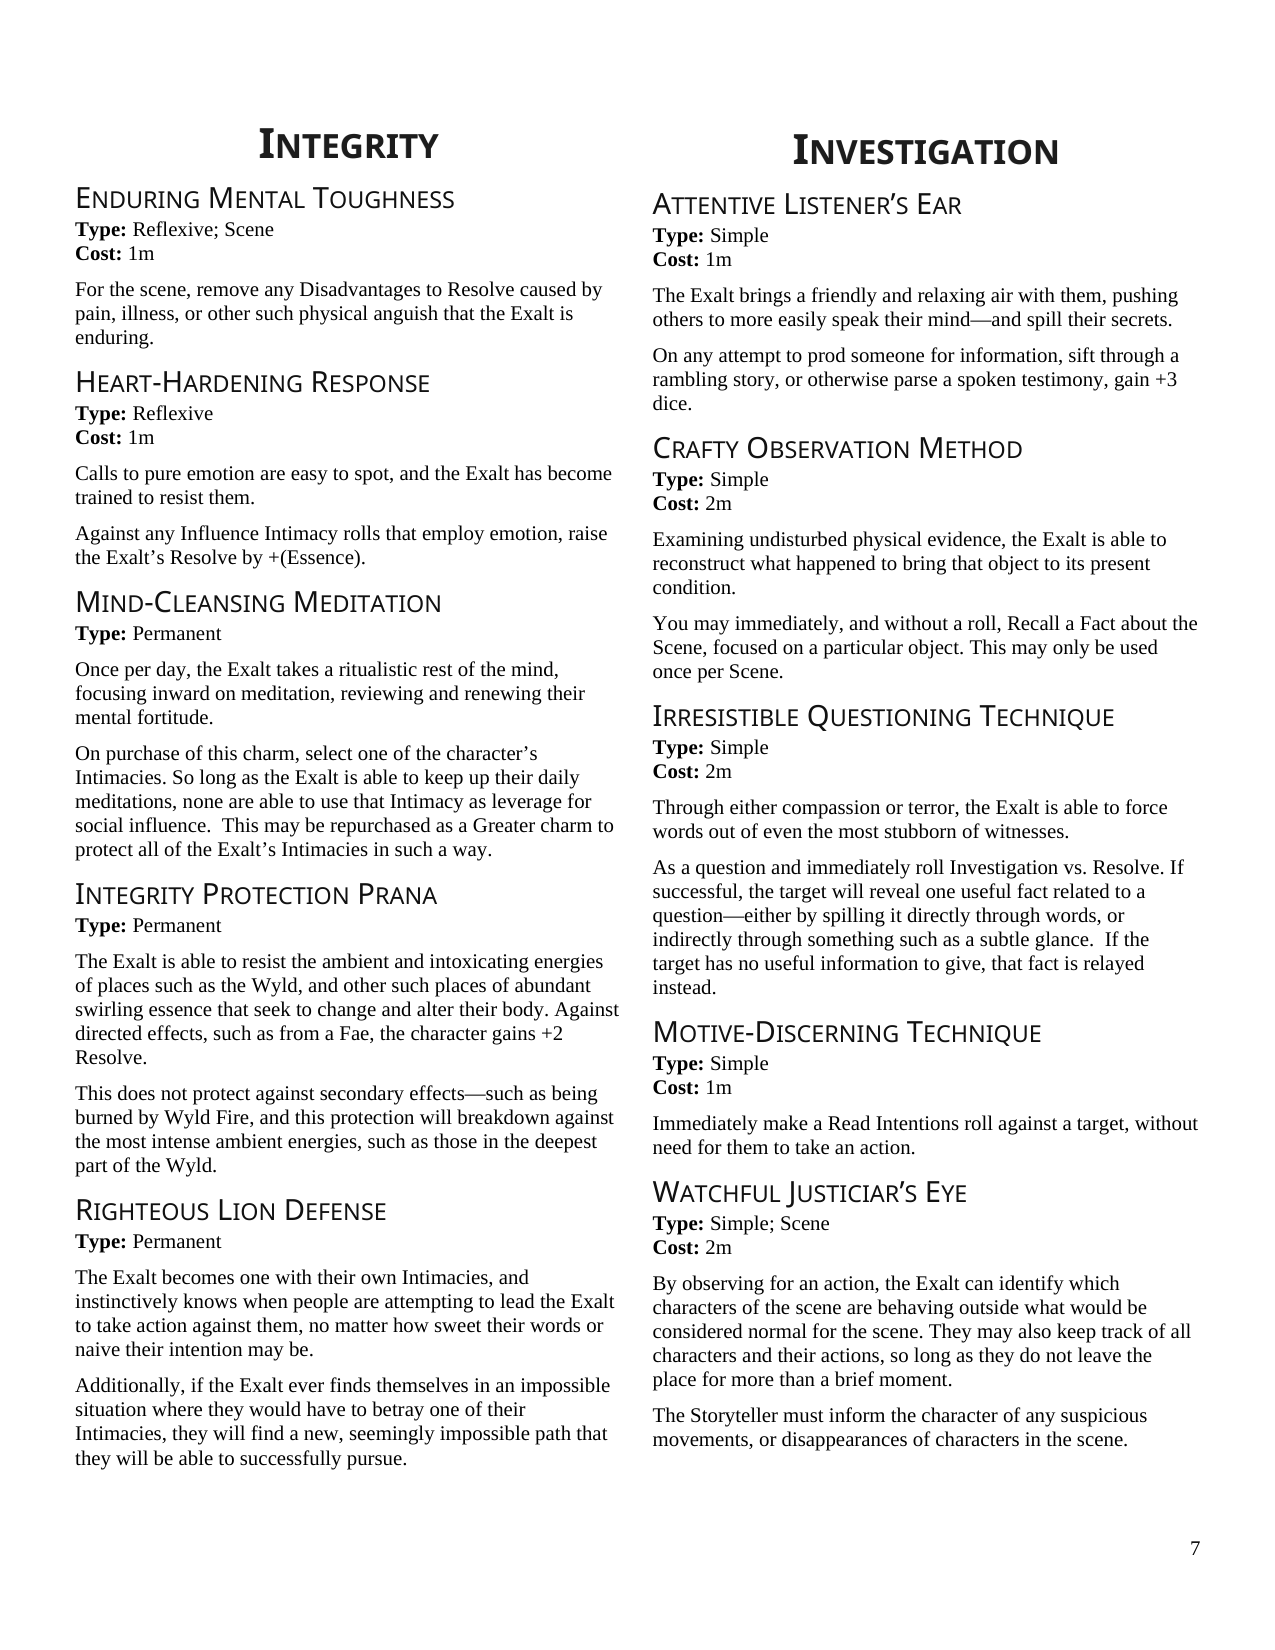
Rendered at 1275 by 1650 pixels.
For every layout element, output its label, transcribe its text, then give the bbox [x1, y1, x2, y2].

subtitle Integrity Protection Prana [75, 873, 622, 913]
subtitle Mind-Cleansing Meditation [75, 581, 622, 621]
text Type: Reflexive; Scene Cost: 1m [75, 217, 622, 265]
subtitle Investigation [652, 120, 1200, 177]
subtitle Crafty Observation Method [652, 427, 1200, 467]
subtitle Attentive Listener’s Ear [652, 183, 1200, 223]
text On purchase of this charm, select one of the character’s Intimacies. So long as the Exalt is able to keep up their daily meditations, none are able to use that Intimacy as leverage for social influence. This may be repurchased as a Greater charm to protect all of the Exalt’s Intimacies in such a way. [75, 741, 622, 861]
subtitle Righteous Lion Defense [75, 1189, 622, 1229]
text Type: Simple Cost: 1m [652, 1051, 1200, 1099]
text The Exalt becomes one with their own Intimacies, and instinctively knows when people are attempting to lead the Exalt to take action against them, no matter how sweet their words or naive their intention may be. [75, 1265, 622, 1361]
text The Exalt is able to resist the ambient and intoxicating energies of places such as the Wyld, and other such places of abundant swirling essence that seek to change and alter their body. Against directed effects, such as from a Fae, the character gains +2 Resolve. [75, 949, 622, 1069]
text Immediately make a Read Intentions roll against a target, without need for them to take an action. [652, 1111, 1200, 1159]
text Type: Simple Cost: 2m [652, 467, 1200, 515]
text As a question and immediately roll Investigation vs. Resolve. If successful, the target will reveal one useful fact related to a question—either by spilling it directly through words, or indirectly through something such as a subtle glance. If the target has no useful information to give, that fact is relayed instead. [652, 855, 1200, 999]
text The Storyteller must inform the character of any suspicious movements, or disappearances of characters in the scene. [652, 1403, 1200, 1451]
text You may immediately, and without a roll, Recall a Fact about the Scene, focused on a particular object. This may only be used once per Scene. [652, 611, 1200, 683]
subtitle Motive-Discerning Technique [652, 1011, 1200, 1051]
text For the scene, remove any Disadvantages to Resolve caused by pain, illness, or other such physical anguish that the Exalt is enduring. [75, 277, 622, 349]
text Type: Simple; Scene Cost: 2m [652, 1211, 1200, 1259]
subtitle Heart-Hardening Response [75, 361, 622, 401]
text Calls to pure emotion are easy to spot, and the Exalt has become trained to resist them. [75, 461, 622, 509]
text This does not protect against secondary effects—such as being burned by Wyld Fire, and this protection will breakdown against the most intense ambient energies, such as those in the deepest part of the Wyld. [75, 1081, 622, 1177]
text Type: Permanent [75, 913, 622, 937]
text Additionally, if the Exalt ever finds themselves in an impossible situation where they would have to betray one of their Intimacies, they will find a new, seemingly impossible path that they will be able to successfully pursue. [75, 1373, 622, 1469]
text Type: Permanent [75, 621, 622, 644]
text Type: Simple Cost: 2m [652, 735, 1200, 783]
text On any attempt to prod someone for information, sift through a rambling story, or otherwise parse a spoken testimony, gain +3 dice. [652, 343, 1200, 415]
text Type: Permanent [75, 1229, 622, 1253]
text By observing for an action, the Exalt can identify which characters of the scene are behaving outside what would be considered normal for the scene. They may also keep track of all characters and their actions, so long as they do not leave the place for more than a brief moment. [652, 1271, 1200, 1391]
text Through either compassion or terror, the Exalt is able to force words out of even the most stubborn of witnesses. [652, 795, 1200, 843]
subtitle Integrity [75, 114, 622, 171]
text Against any Influence Intimacy rolls that employ emotion, raise the Exalt’s Resolve by +(Essence). [75, 521, 622, 569]
text The Exalt brings a friendly and relaxing air with them, pushing others to more easily speak their mind—and spill their secrets. [652, 283, 1200, 331]
text Examining undisturbed physical evidence, the Exalt is able to reconstruct what happened to bring that object to its present condition. [652, 527, 1200, 599]
text Type: Simple Cost: 1m [652, 223, 1200, 271]
subtitle Watchful Justiciar’s Eye [652, 1171, 1200, 1211]
subtitle Irresistible Questioning Technique [652, 695, 1200, 735]
text Type: Reflexive Cost: 1m [75, 401, 622, 449]
subtitle Enduring Mental Toughness [75, 177, 622, 217]
text Once per day, the Exalt takes a ritualistic rest of the mind, focusing inward on meditation, reviewing and renewing their mental fortitude. [75, 657, 622, 729]
